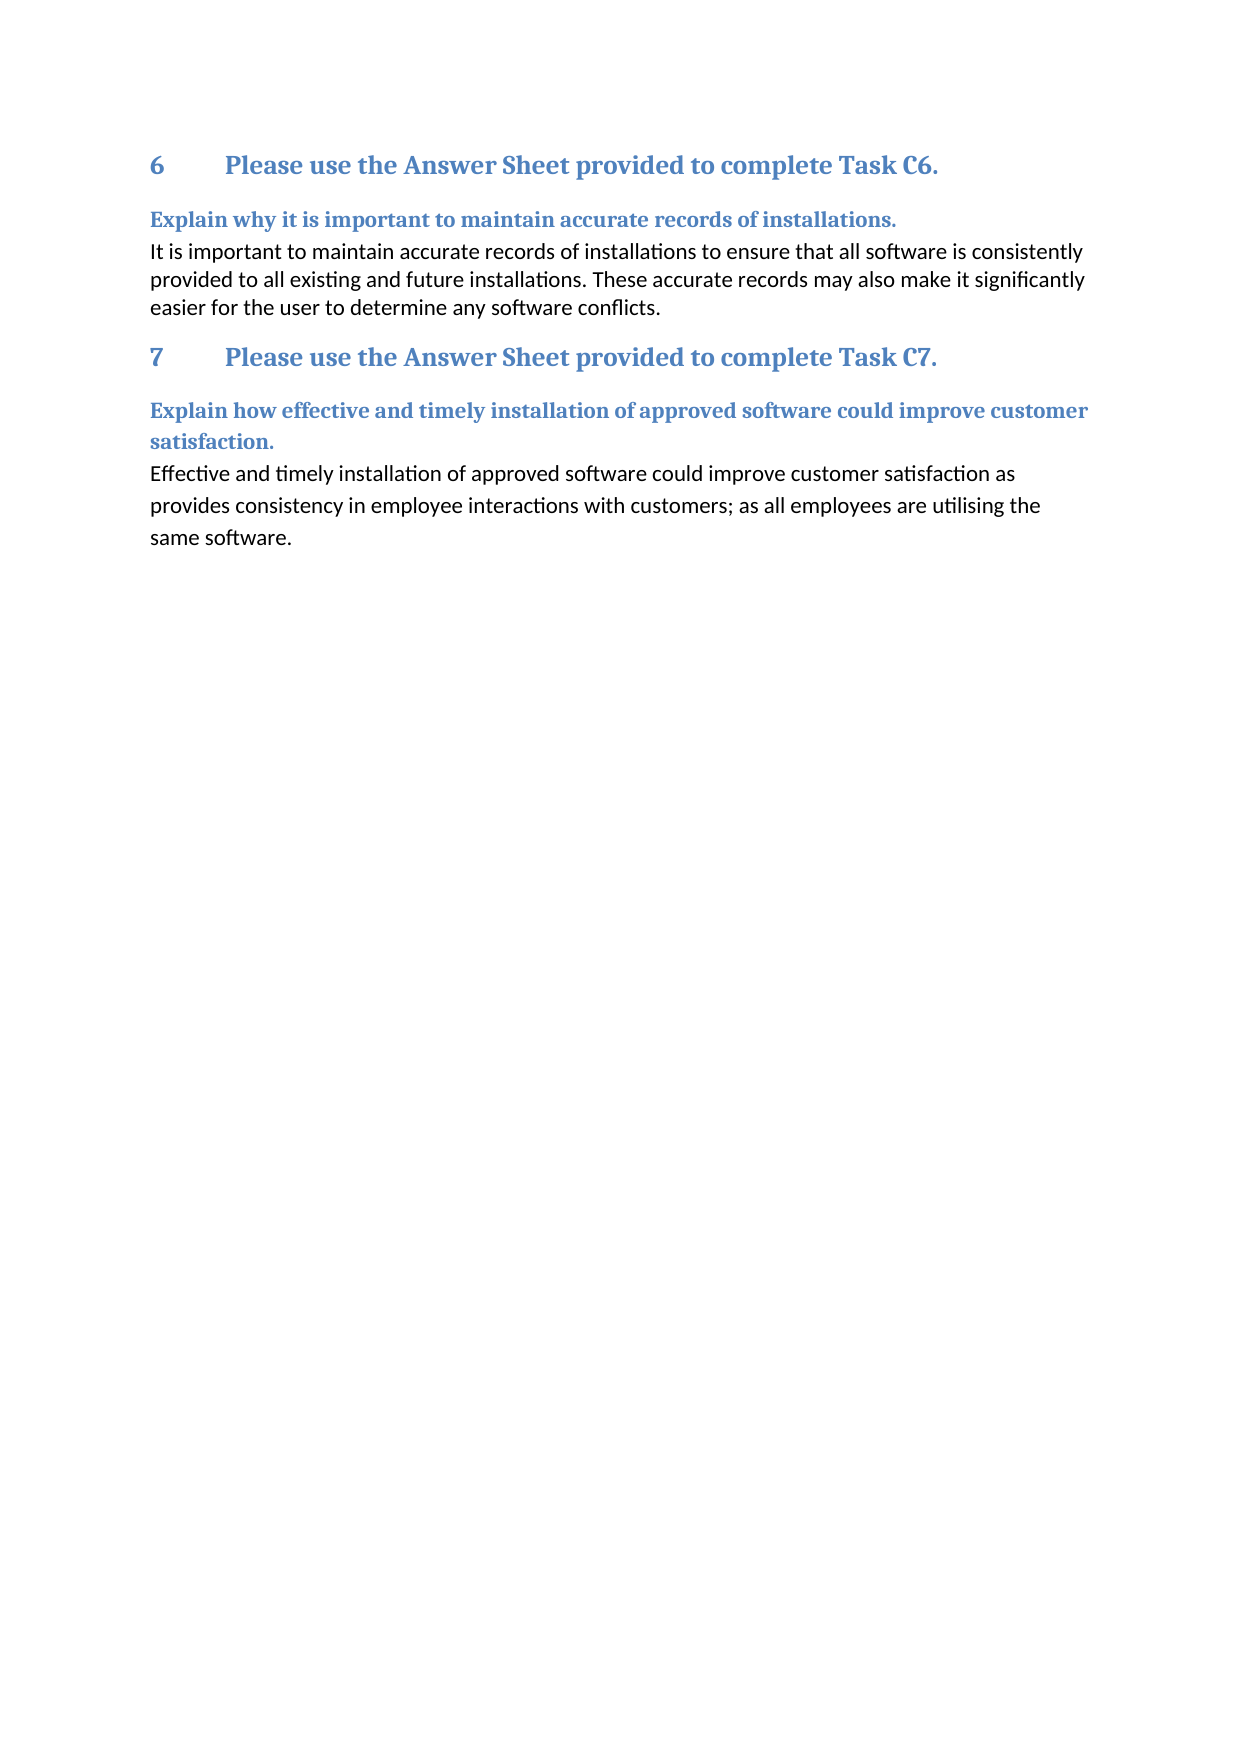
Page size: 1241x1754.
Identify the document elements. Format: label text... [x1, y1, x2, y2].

subtitle 6 Please use the Answer Sheet provided to complete Task C6. [150, 150, 1090, 181]
text Effective and timely installation of approved software could improve customer satisfaction as provides consistency in employee interactions with customers; as all employees are utilising the same software. [150, 459, 1090, 551]
text It is important to maintain accurate records of installations to ensure that all software is consistently provided to all existing and future installations. These accurate records may also make it significantly easier for the user to determine any software conflicts. [150, 237, 1090, 321]
subtitle 7 Please use the Answer Sheet provided to complete Task C7. [150, 342, 1090, 373]
subtitle Explain how effective and timely installation of approved software could improve customer satisfaction. [150, 398, 1090, 455]
subtitle Explain why it is important to maintain accurate records of installations. [150, 207, 1090, 233]
